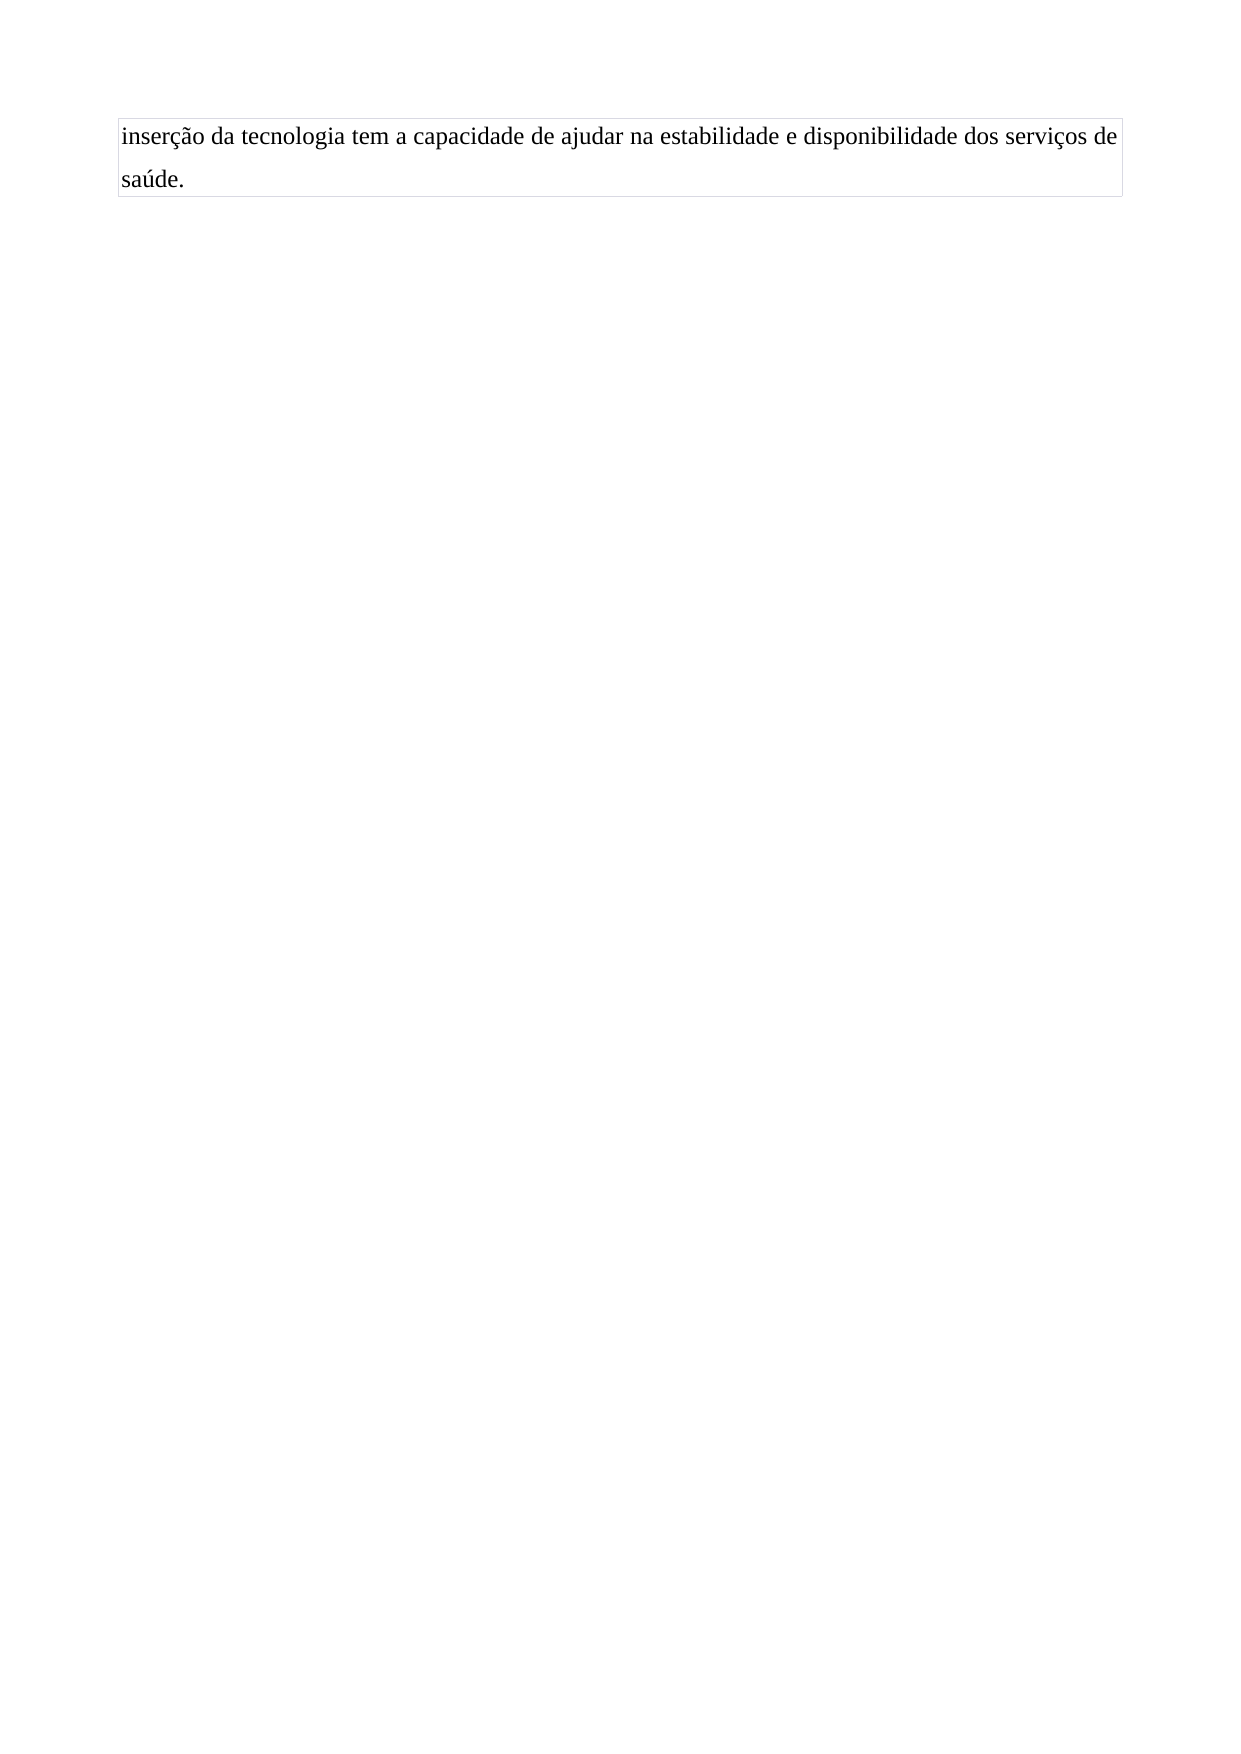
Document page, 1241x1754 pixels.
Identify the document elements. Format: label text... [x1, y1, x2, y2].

text inserção da tecnologia tem a capacidade de ajudar na estabilidade e disponibilidade dos serviços de saúde. [119, 119, 1122, 196]
